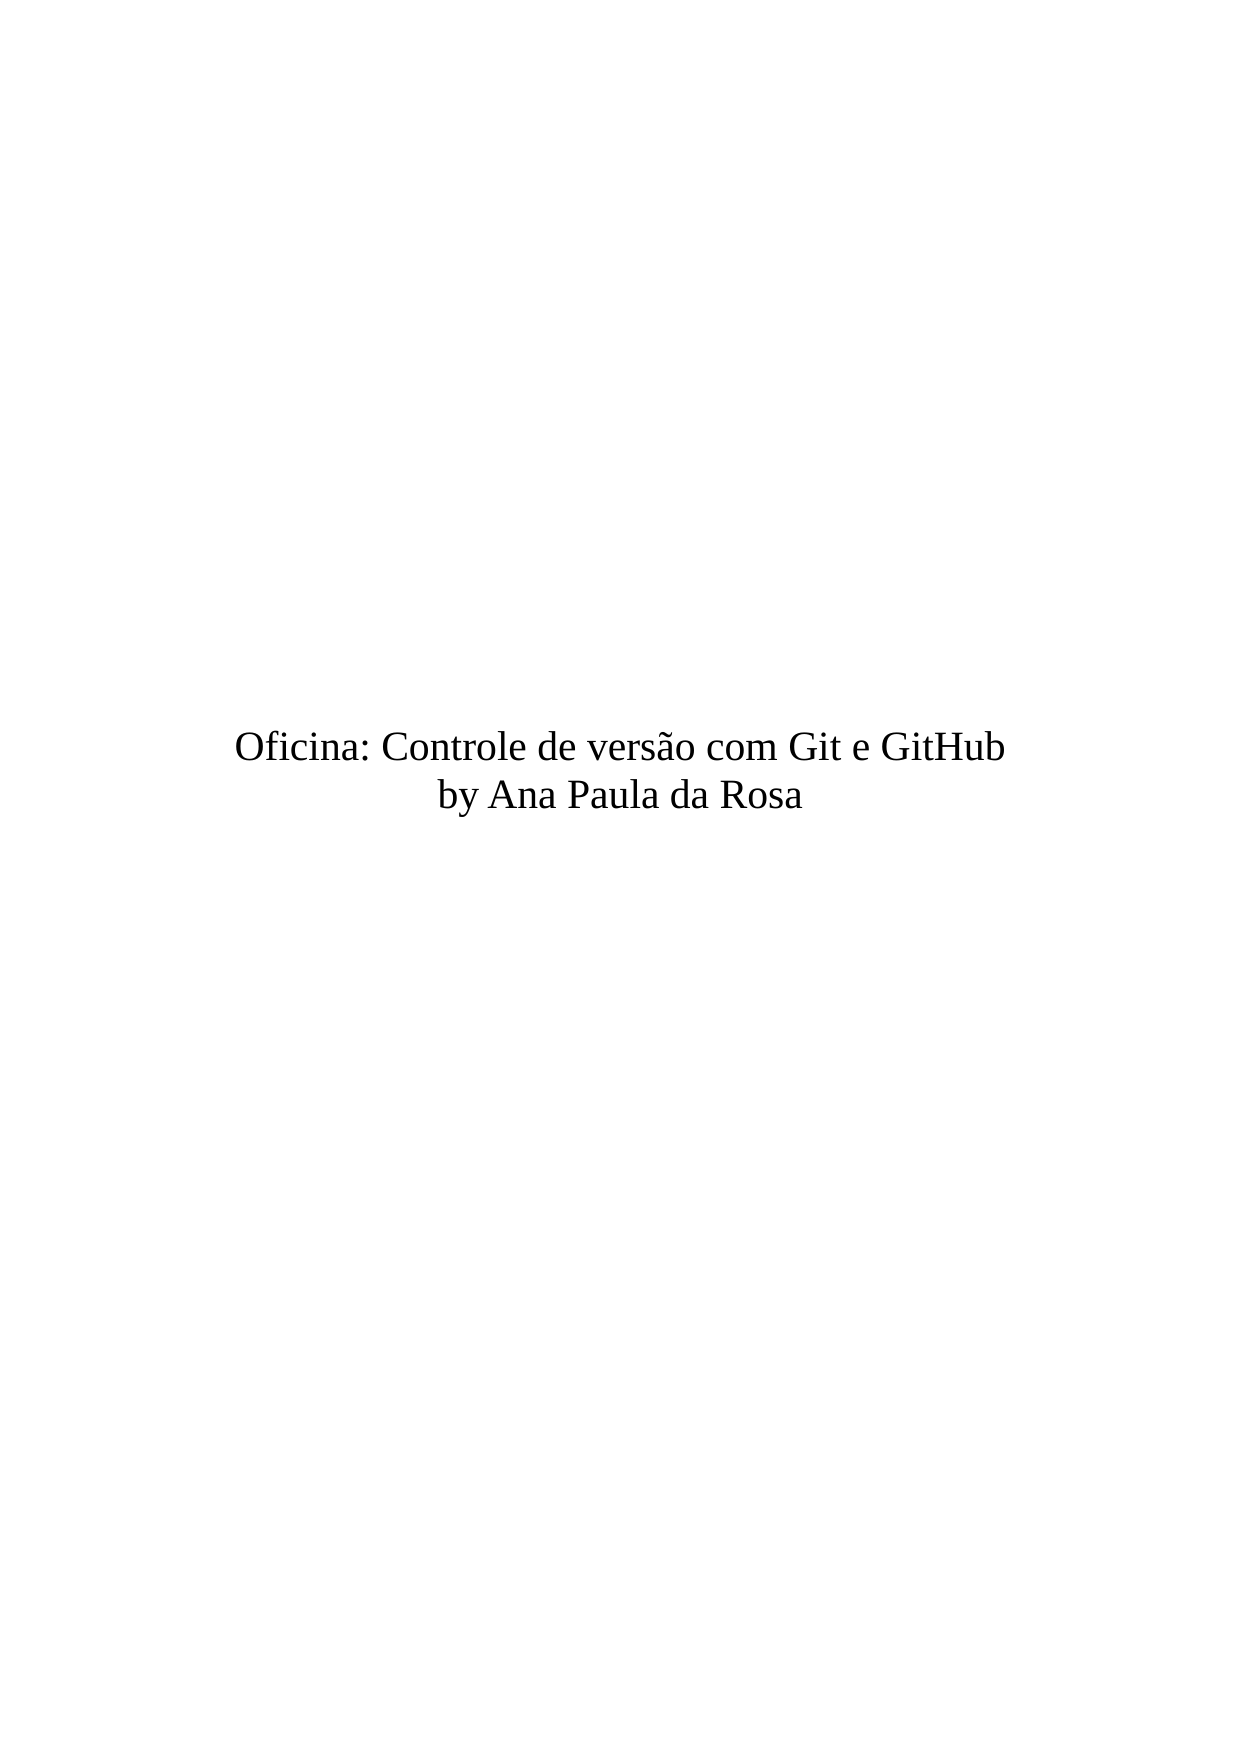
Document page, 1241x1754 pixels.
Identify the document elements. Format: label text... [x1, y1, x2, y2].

text by Ana Paula da Rosa [118, 770, 1122, 818]
text Oficina: Controle de versão com Git e GitHub [118, 722, 1122, 770]
